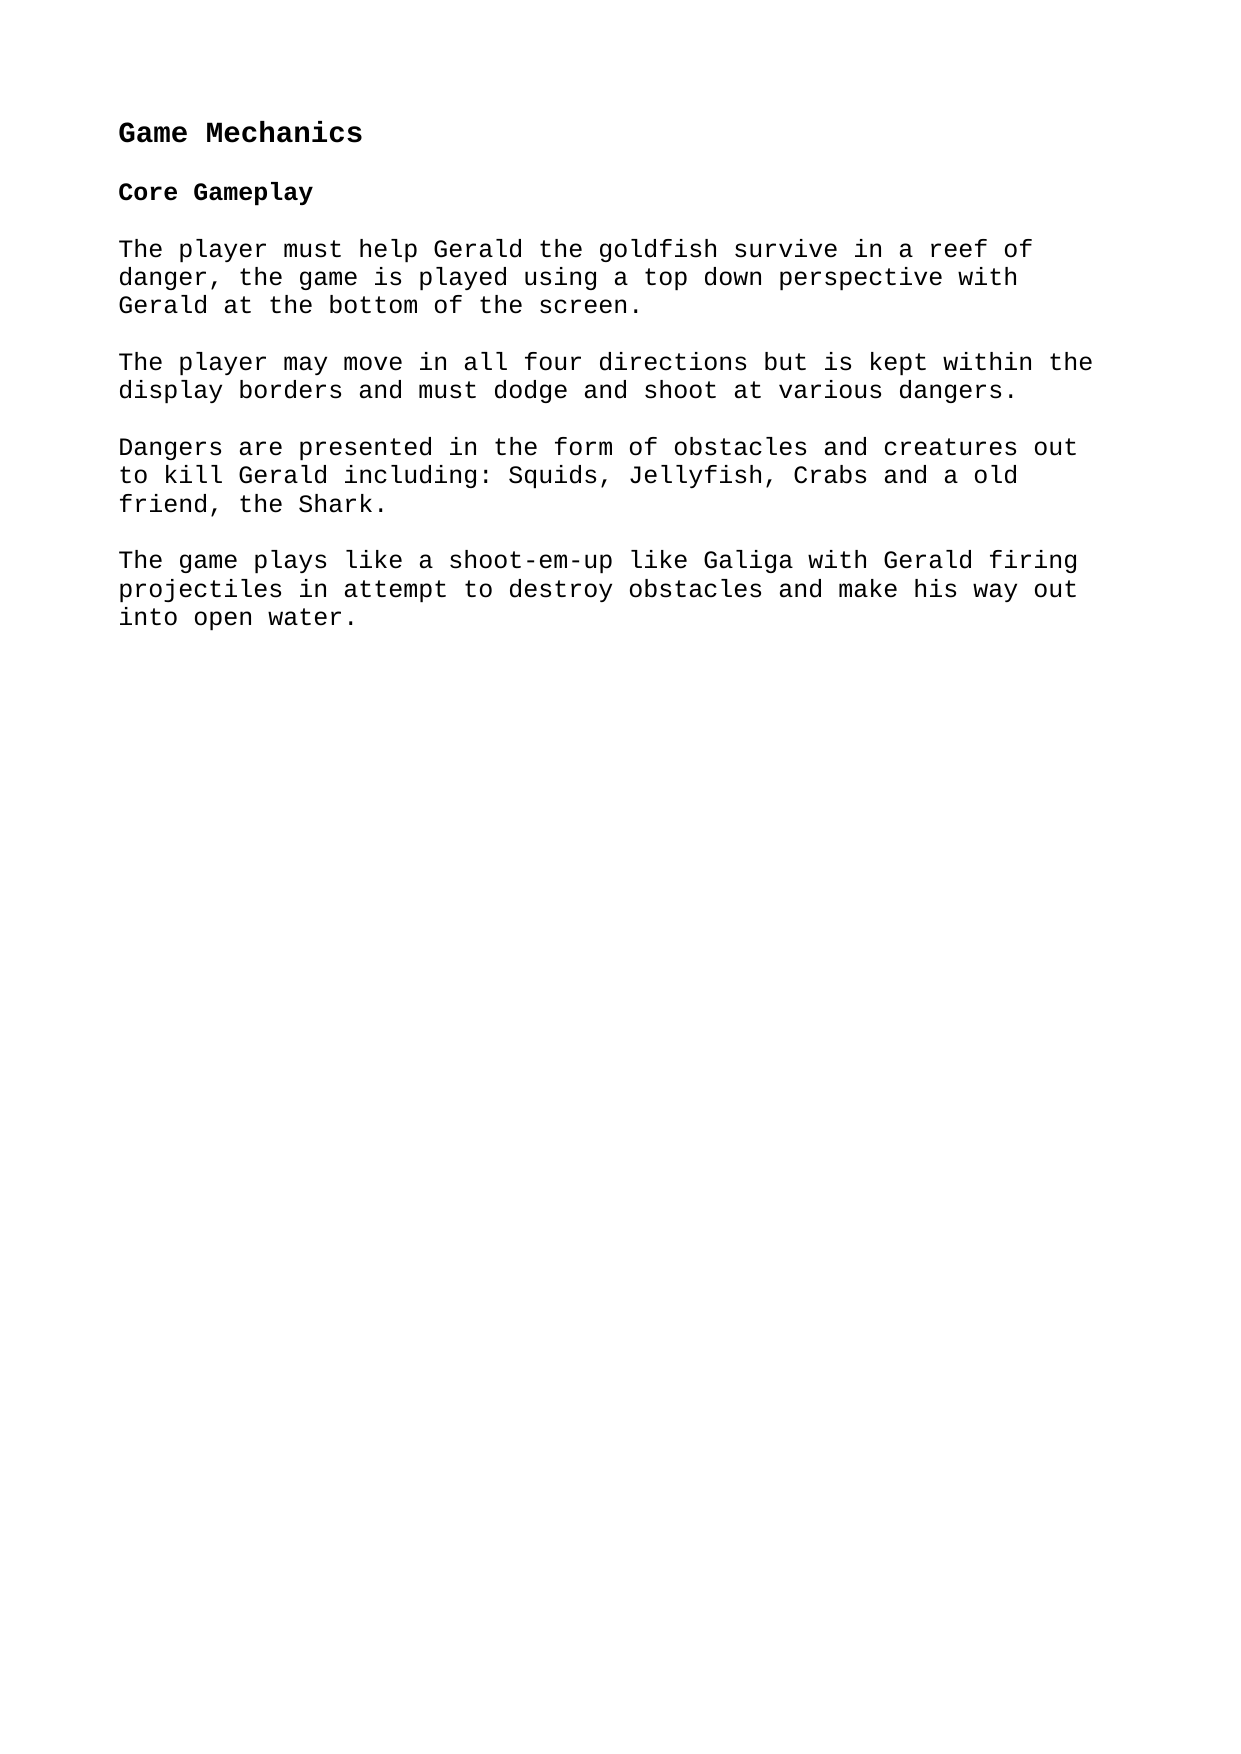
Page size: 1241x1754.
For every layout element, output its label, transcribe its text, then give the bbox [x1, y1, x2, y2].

text The game plays like a shoot-em-up like Galiga with Gerald firing projectiles in attempt to destroy obstacles and make his way out into open water. [118, 548, 1122, 633]
text The player may move in all four directions but is kept within the display borders and must dodge and shoot at various dangers. [118, 349, 1122, 406]
text The player must help Gerald the goldfish survive in a reef of danger, the game is played using a top down perspective with Gerald at the bottom of the screen. [118, 236, 1122, 321]
text Game Mechanics [118, 118, 1122, 151]
text Dangers are presented in the form of obstacles and creatures out to kill Gerald including: Squids, Jellyfish, Crabs and a old friend, the Shark. [118, 434, 1122, 519]
text Core Gameplay [118, 179, 1122, 208]
